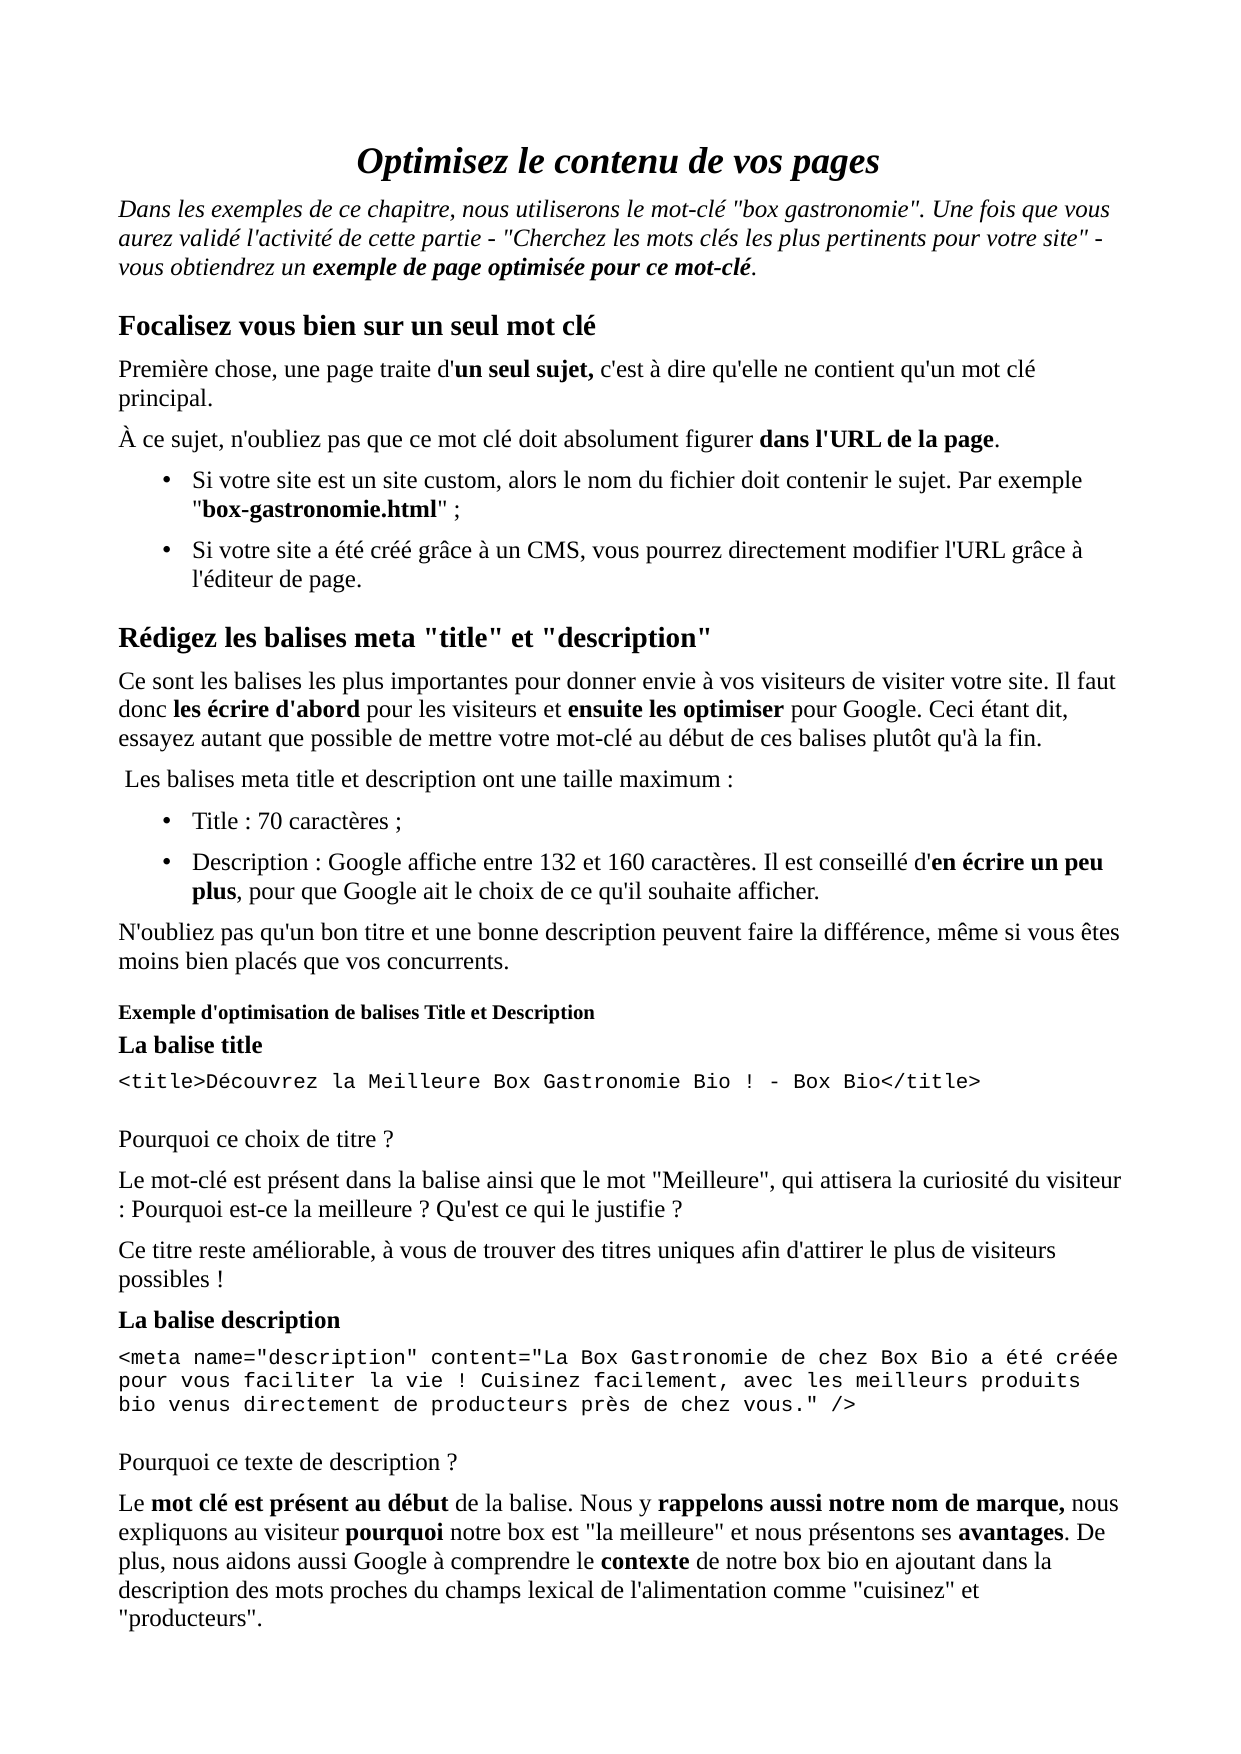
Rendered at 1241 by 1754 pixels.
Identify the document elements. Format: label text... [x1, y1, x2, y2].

text Les balises meta title et description ont une taille maximum : [118, 764, 1122, 793]
text Ce sont les balises les plus importantes pour donner envie à vos visiteurs de visiter votre site. Il faut donc les écrire d'abord pour les visiteurs et ensuite les optimiser pour Google. Ceci étant dit, essayez autant que possible de mettre votre mot-clé au début de ces balises plutôt qu'à la fin. [118, 666, 1122, 752]
subtitle Focalisez vous bien sur un seul mot clé [118, 308, 1122, 341]
text <meta name="description" content="La Box Gastronomie de chez Box Bio a été créée pour vous faciliter la vie ! Cuisinez facilement, avec les meilleurs produits bio venus directement de producteurs près de chez vous." /> [118, 1347, 1122, 1418]
text Première chose, une page traite d'un seul sujet, c'est à dire qu'elle ne contient qu'un mot clé principal. [118, 354, 1122, 411]
text Pourquoi ce texte de description ? [118, 1447, 1122, 1476]
text Le mot clé est présent au début de la balise. Nous y rappelons aussi notre nom de marque, nous expliquons au visiteur pourquoi notre box est "la meilleure" et nous présentons ses avantages. De plus, nous aidons aussi Google à comprendre le contexte de notre box bio en ajoutant dans la description des mots proches du champs lexical de l'alimentation comme "cuisinez" et "producteurs". [118, 1488, 1122, 1632]
text Dans les exemples de ce chapitre, nous utiliserons le mot-clé "box gastronomie". Une fois que vous aurez validé l'activité de cette partie - "Cherchez les mots clés les plus pertinents pour votre site" - vous obtiendrez un exemple de page optimisée pour ce mot-clé. [118, 194, 1122, 281]
text <title>Découvrez la Meilleure Box Gastronomie Bio ! - Box Bio</title> [118, 1071, 1122, 1095]
text La balise description [118, 1306, 1122, 1334]
list Description : Google affiche entre 132 et 160 caractères. Il est conseillé d'en écrire un peu plus, pour que Google ait le choix de ce qu'il souhaite afficher. [162, 847, 1122, 904]
text N'oubliez pas qu'un bon titre et une bonne description peuvent faire la différence, même si vous êtes moins bien placés que vos concurrents. [118, 917, 1122, 974]
subtitle Rédigez les balises meta "title" et "description" [118, 620, 1122, 653]
list Si votre site a été créé grâce à un CMS, vous pourrez directement modifier l'URL grâce à l'éditeur de page. [162, 535, 1122, 593]
subtitle Optimisez le contenu de vos pages [118, 139, 1122, 182]
text Pourquoi ce choix de titre ? [118, 1124, 1122, 1153]
subtitle Exemple d'optimisation de balises Title et Description [118, 999, 1122, 1024]
text La balise title [118, 1030, 1122, 1059]
list Si votre site est un site custom, alors le nom du fichier doit contenir le sujet. Par exemple "box-gastronomie.html" ; [162, 465, 1122, 523]
list Title : 70 caractères ; [162, 806, 1122, 834]
text Le mot-clé est présent dans la balise ainsi que le mot "Meilleure", qui attisera la curiosité du visiteur : Pourquoi est-ce la meilleure ? Qu'est ce qui le justifie ? 🤔 [118, 1166, 1122, 1223]
text Ce titre reste améliorable, à vous de trouver des titres uniques afin d'attirer le plus de visiteurs possibles ! [118, 1236, 1122, 1293]
text À ce sujet, n'oubliez pas que ce mot clé doit absolument figurer dans l'URL de la page. [118, 424, 1122, 453]
